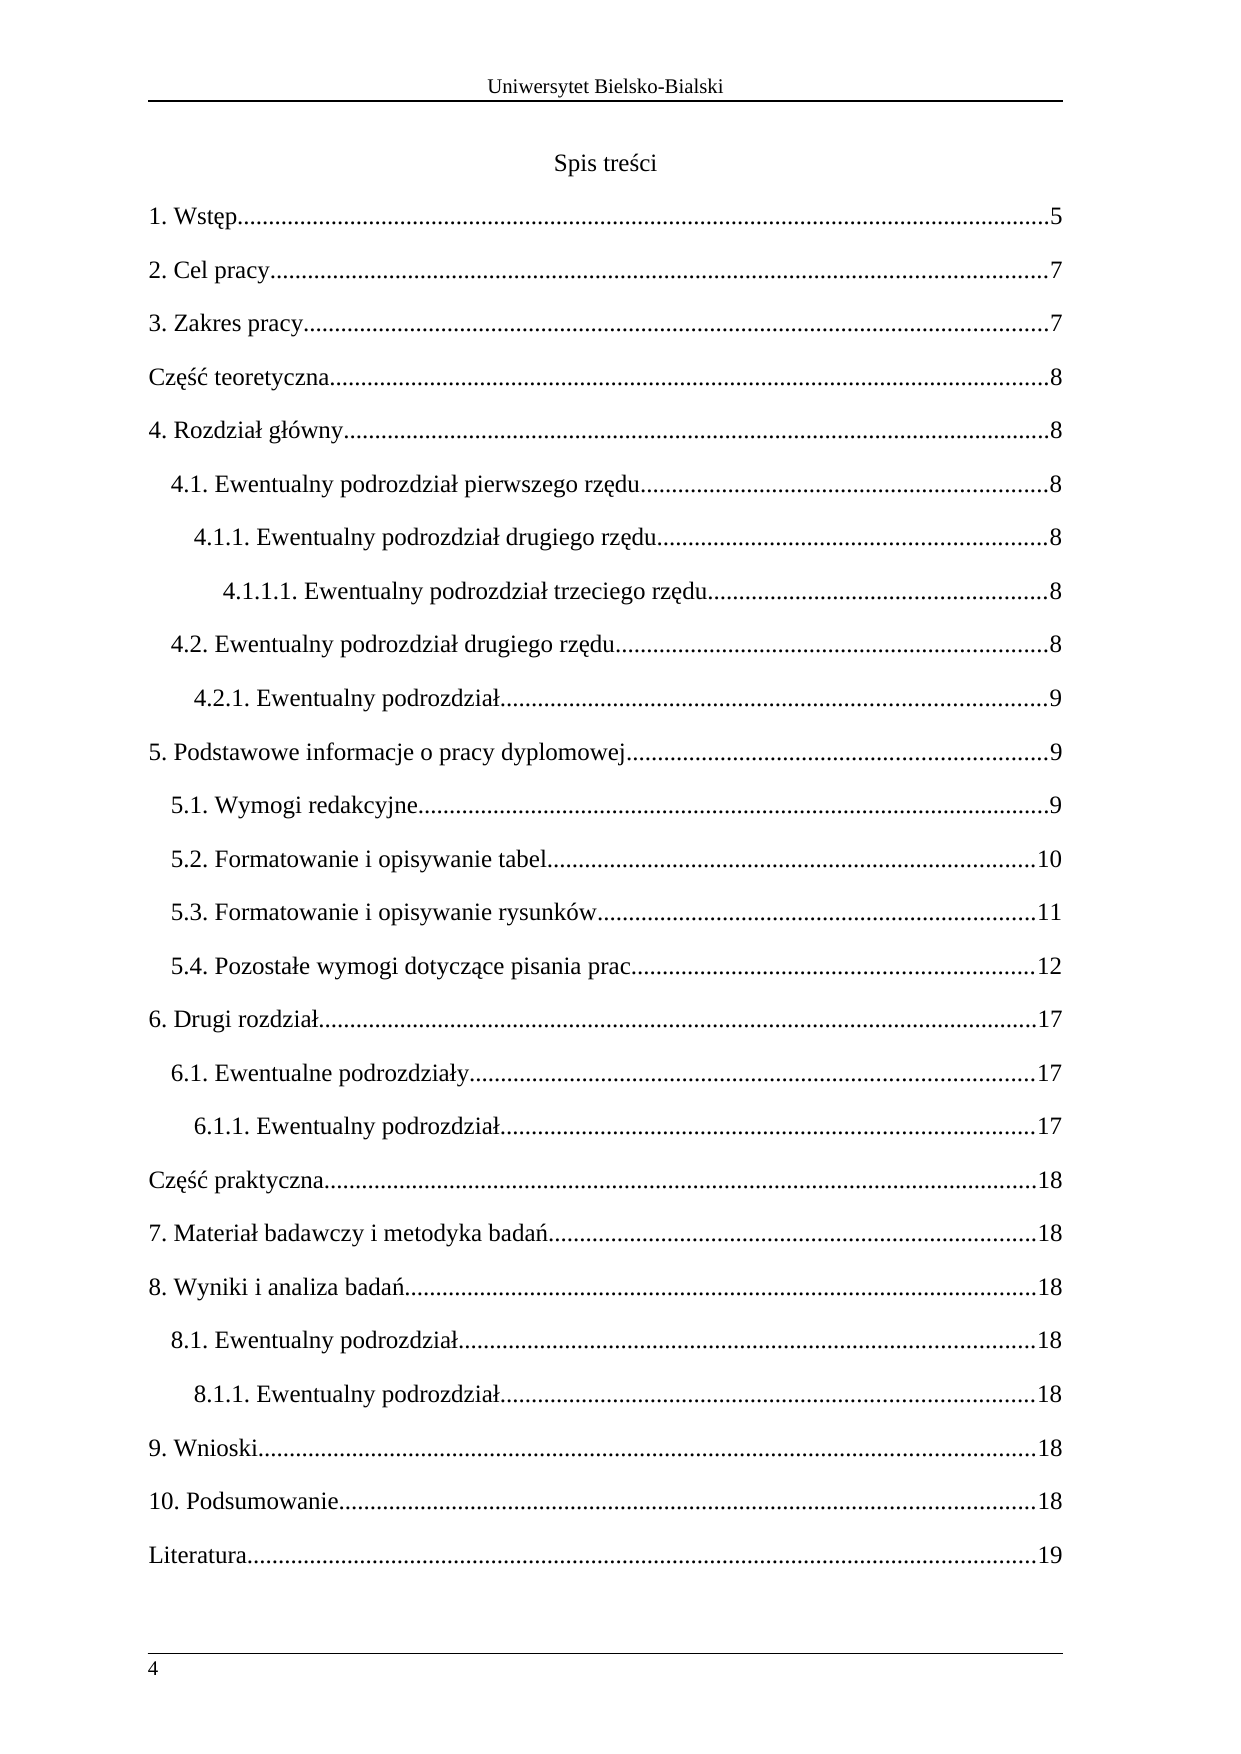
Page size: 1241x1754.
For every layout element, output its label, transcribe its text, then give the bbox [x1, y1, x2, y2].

text 6. Drugi rozdział 17 [148, 1004, 1063, 1033]
text 7. Materiał badawczy i metodyka badań 18 [148, 1218, 1063, 1247]
text 5.4. Pozostałe wymogi dotyczące pisania prac 12 [171, 951, 1063, 979]
text 2. Cel pracy 7 [148, 255, 1063, 283]
text 8.1.1. Ewentualny podrozdział 18 [193, 1379, 1063, 1408]
text 8.1. Ewentualny podrozdział 18 [171, 1326, 1063, 1354]
text Część teoretyczna 8 [148, 362, 1063, 391]
text 4.1.1. Ewentualny podrozdział drugiego rzędu 8 [193, 522, 1063, 551]
text 4. Rozdział główny 8 [148, 415, 1063, 444]
text 5. Podstawowe informacje o pracy dyplomowej 9 [148, 737, 1063, 765]
text 6.1. Ewentualne podrozdziały 17 [171, 1058, 1063, 1087]
text 5.1. Wymogi redakcyjne 9 [171, 790, 1063, 819]
text 5.3. Formatowanie i opisywanie rysunków 11 [171, 897, 1063, 926]
text 3. Zakres pracy 7 [148, 308, 1063, 337]
text 4.2.1. Ewentualny podrozdział 9 [193, 683, 1063, 712]
text 10. Podsumowanie 18 [148, 1486, 1063, 1515]
text 4.2. Ewentualny podrozdział drugiego rzędu 8 [171, 629, 1063, 658]
text Spis treści [148, 148, 1063, 176]
text 6.1.1. Ewentualny podrozdział 17 [193, 1111, 1063, 1140]
text 4.1.1.1. Ewentualny podrozdział trzeciego rzędu 8 [223, 576, 1063, 605]
text 8. Wyniki i analiza badań 18 [148, 1272, 1063, 1301]
text 5.2. Formatowanie i opisywanie tabel 10 [171, 844, 1063, 872]
text Część praktyczna 18 [148, 1165, 1063, 1194]
text Literatura 19 [148, 1540, 1063, 1568]
text 4.1. Ewentualny podrozdział pierwszego rzędu 8 [171, 469, 1063, 498]
text 9. Wnioski 18 [148, 1433, 1063, 1461]
text 1. Wstęp 5 [148, 201, 1063, 230]
